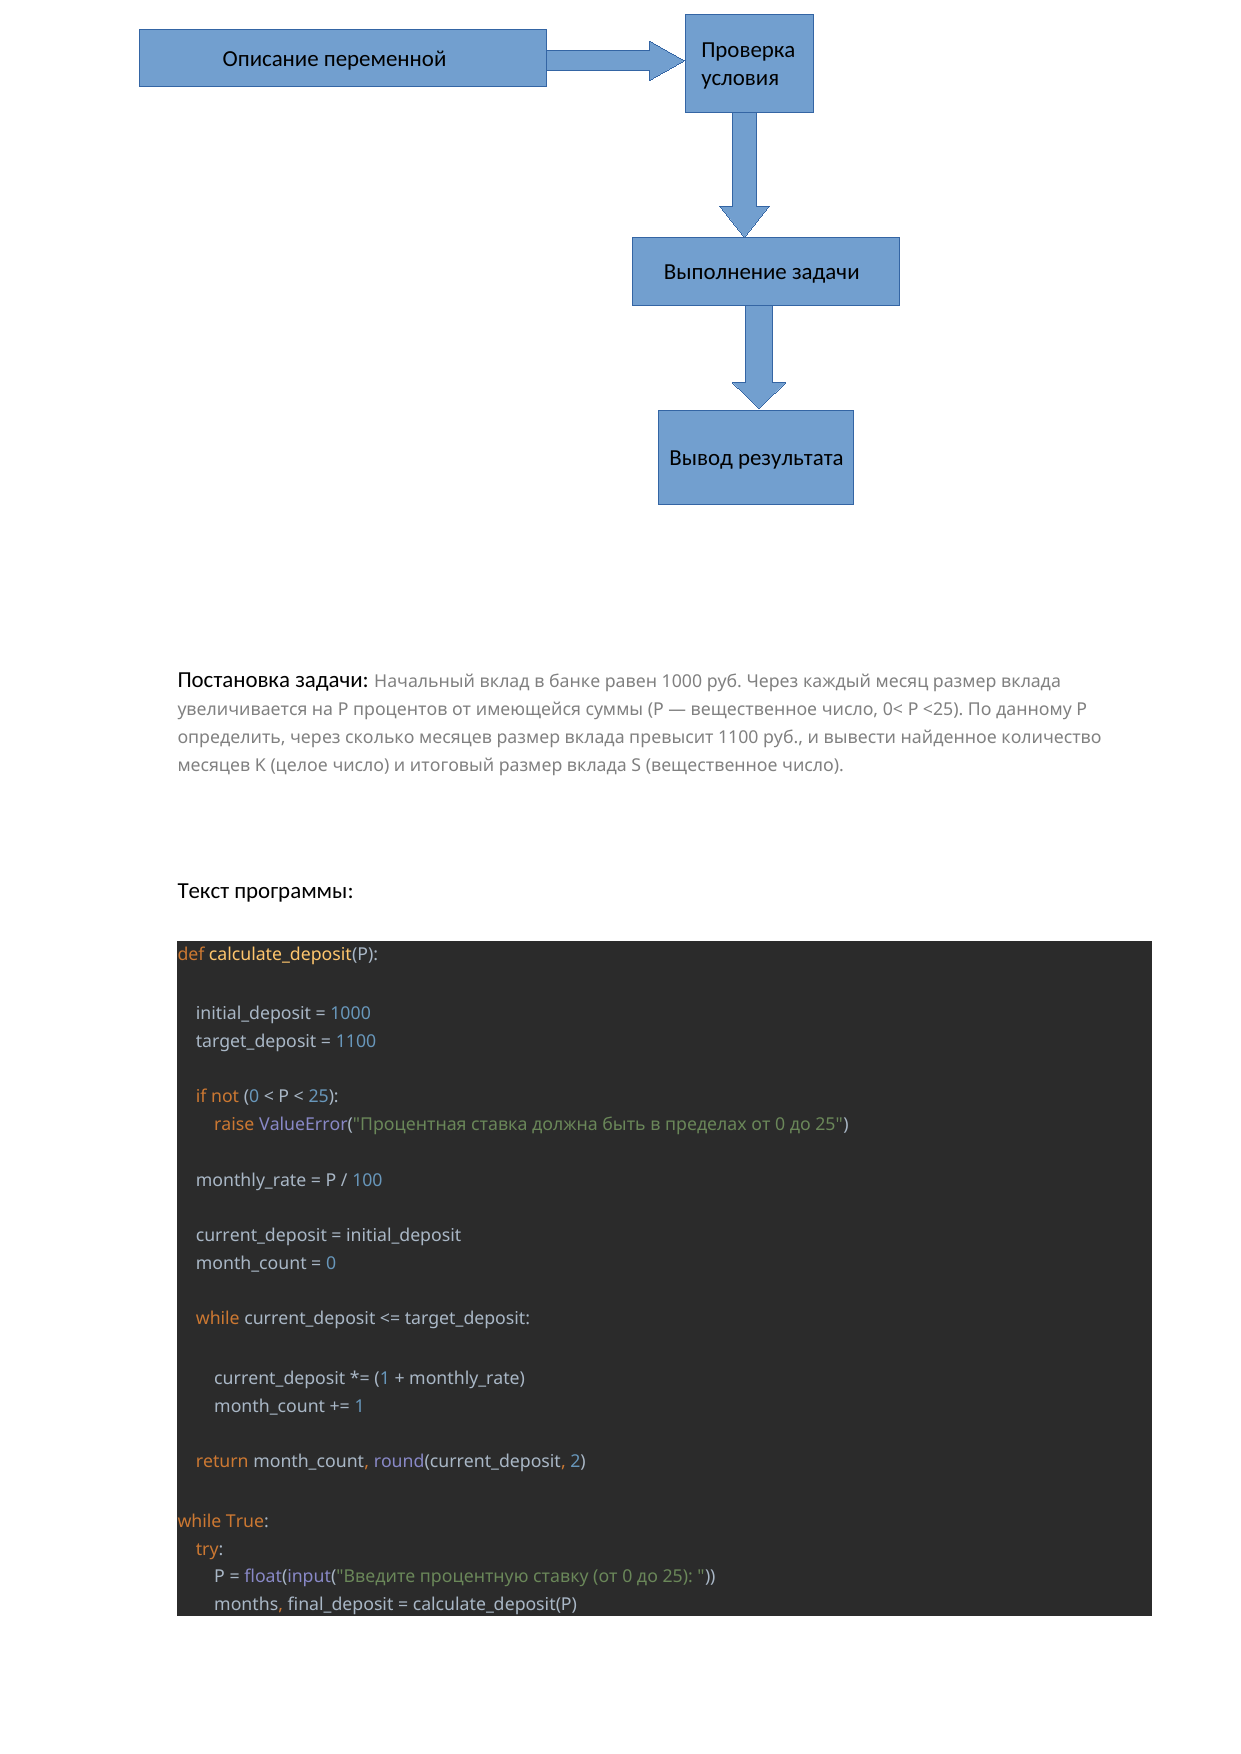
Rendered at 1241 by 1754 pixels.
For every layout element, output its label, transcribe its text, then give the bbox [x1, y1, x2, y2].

text while True: try: P = float(input("Введите процентную ставку (от 0 до 25): ")) months, final_deposit = calculate_deposit(P) [177, 1508, 1152, 1616]
text Текст программы: [177, 877, 1152, 904]
text def calculate_deposit(P): initial_deposit = 1000 target_deposit = 1100 if not (0 < P < 25): raise ValueError("Процентная ставка должна быть в пределах от 0 до 25") monthly_rate = P / 100 current_deposit = initial_deposit month_count = 0 while current_deposit <= target_deposit: current_deposit *= (1 + monthly_rate) month_count += 1 return month_count, round(current_deposit, 2) [177, 941, 1152, 1473]
text Постановка задачи: Начальный вклад в банке равен 1000 руб. Через каждый месяц размер вклада увеличивается на P процентов от имеющейся суммы (P — вещественное число, 0< P <25). По данному P определить, через сколько месяцев размер вклада превысит 1100 руб., и вывести найденное количество месяцев K (целое число) и итоговый размер вклада S (вещественное число). [177, 665, 1152, 776]
